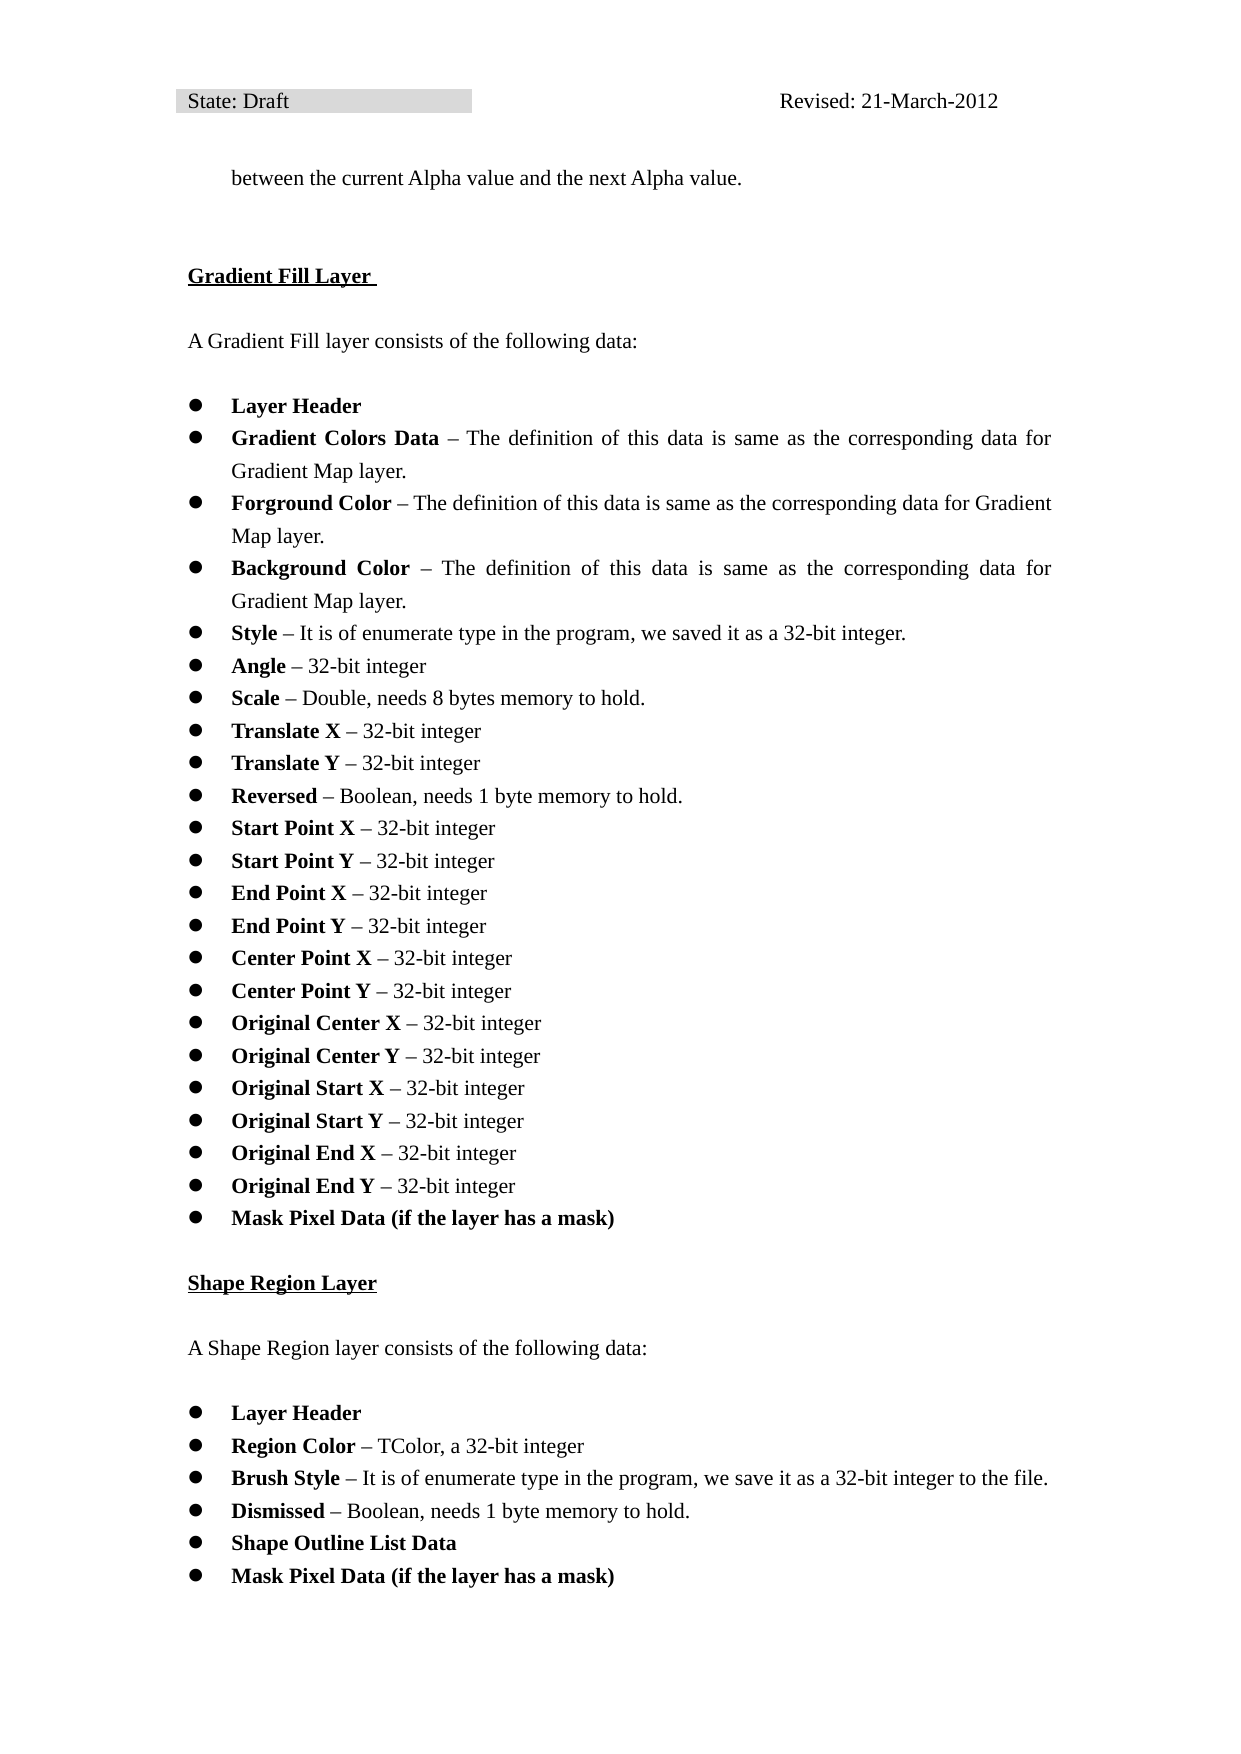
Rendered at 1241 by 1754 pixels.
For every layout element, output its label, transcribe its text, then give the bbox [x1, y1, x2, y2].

list Background Color – The definition of this data is same as the corresponding data for Gradient Map layer. [187, 552, 1053, 617]
list Original Start X – 32-bit integer [187, 1072, 1053, 1104]
list Translate Y – 32-bit integer [187, 747, 1053, 779]
list Original End Y – 32-bit integer [187, 1169, 1053, 1202]
list Translate X – 32-bit integer [187, 714, 1053, 747]
text Gradient Fill Layer [187, 259, 1053, 292]
list Mask Pixel Data (if the layer has a mask) [187, 1559, 1053, 1592]
list Start Point X – 32-bit integer [187, 812, 1053, 844]
list Mask Pixel Data (if the layer has a mask) [187, 1202, 1053, 1234]
list Gradient Colors Data – The definition of this data is same as the corresponding data for Gradient Map layer. [187, 422, 1053, 487]
list Center Point Y – 32-bit integer [187, 974, 1053, 1007]
list Original Center Y – 32-bit integer [187, 1039, 1053, 1072]
list Start Point Y – 32-bit integer [187, 844, 1053, 877]
list Dismissed – Boolean, needs 1 byte memory to hold. [187, 1494, 1053, 1527]
list Shape Outline List Data [187, 1527, 1053, 1559]
list Brush Style – It is of enumerate type in the program, we save it as a 32-bit integer to the file. [187, 1462, 1053, 1494]
list Scale – Double, needs 8 bytes memory to hold. [187, 682, 1053, 714]
text A Gradient Fill layer consists of the following data: [187, 324, 1053, 357]
list Original End X – 32-bit integer [187, 1137, 1053, 1169]
list between the current Alpha value and the next Alpha value. [187, 162, 1053, 194]
list Original Start Y – 32-bit integer [187, 1104, 1053, 1137]
text Shape Region Layer [187, 1267, 1053, 1299]
list End Point Y – 32-bit integer [187, 909, 1053, 942]
list Style – It is of enumerate type in the program, we saved it as a 32-bit integer. [187, 617, 1053, 649]
list Layer Header [187, 389, 1053, 422]
list End Point X – 32-bit integer [187, 877, 1053, 909]
list Original Center X – 32-bit integer [187, 1007, 1053, 1039]
text A Shape Region layer consists of the following data: [187, 1332, 1053, 1364]
list Region Color – TColor, a 32-bit integer [187, 1429, 1053, 1462]
list Angle – 32-bit integer [187, 649, 1053, 682]
list Center Point X – 32-bit integer [187, 942, 1053, 974]
list Layer Header [187, 1397, 1053, 1429]
list Reversed – Boolean, needs 1 byte memory to hold. [187, 779, 1053, 812]
list Forground Color – The definition of this data is same as the corresponding data for Gradient Map layer. [187, 487, 1053, 552]
